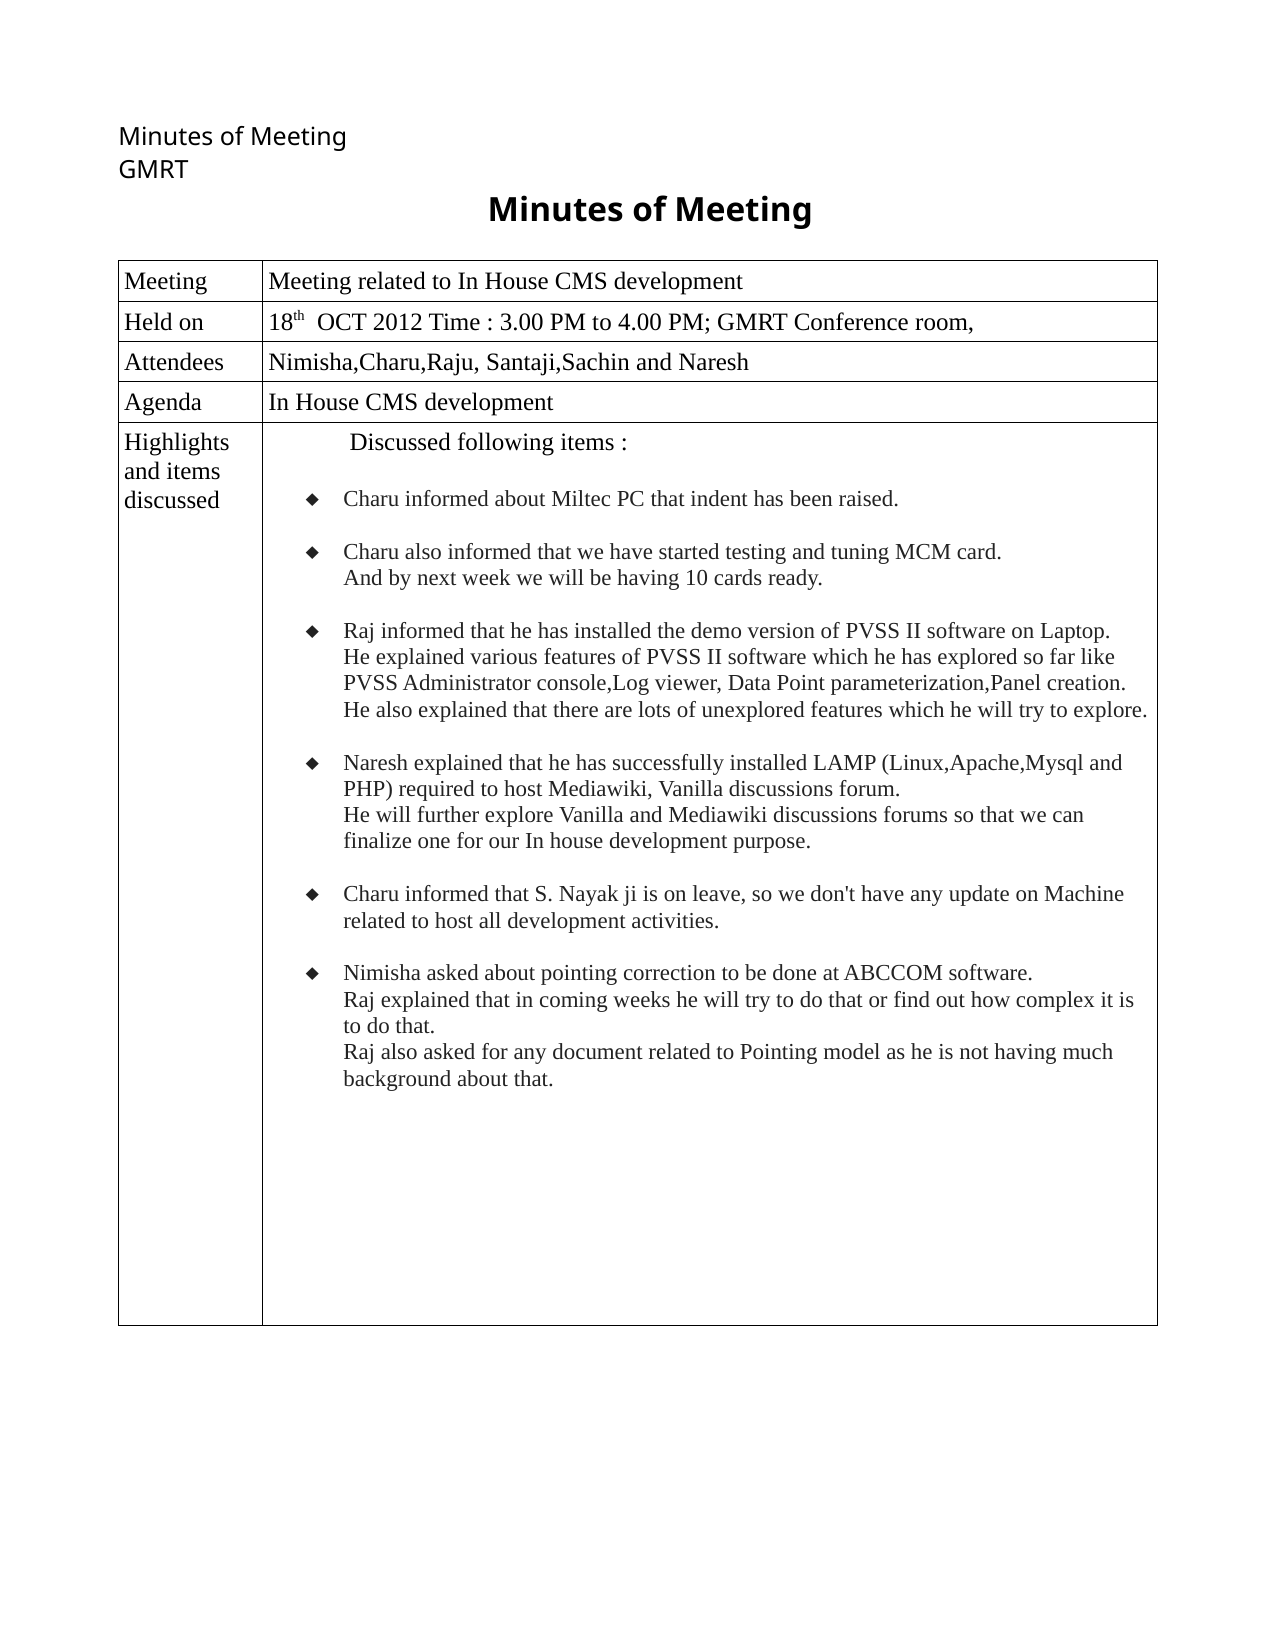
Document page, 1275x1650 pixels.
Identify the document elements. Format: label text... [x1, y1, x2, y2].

text Minutes of Meeting [118, 186, 1157, 232]
table_cell Attendees [119, 342, 262, 381]
table_header Meeting [119, 261, 262, 301]
table_cell Discussed following items : Charu informed about Miltec PC that indent has been raised. Charu also informed that we have started testing and tuning MCM card. And by next week we will be having 10 cards ready. Raj informed that he has installed the demo version of PVSS II software on Laptop. He explained various features of PVSS II software which he has explored so far like PVSS Administrator console,Log viewer, Data Point parameterization,Panel creation. He also explained that there are lots of unexplored features which he will try to explore. Naresh explained that he has successfully installed LAMP (Linux,Apache,Mysql and PHP) required to host Mediawiki, Vanilla discussions forum. He will further explore Vanilla and Mediawiki discussions forums so that we can finalize one for our In house development purpose. Charu informed that S. Nayak ji is on leave, so we don't have any update on Machine related to host all development activities. Nimisha asked about pointing correction to be done at ABCCOM software. Raj explained that in coming weeks he will try to do that or find out how complex it is to do that. Raj also asked for any document related to Pointing model as he is not having much background about that. [263, 423, 1157, 1325]
table_cell Highlights and items discussed [119, 423, 262, 1325]
table_cell In House CMS development [263, 382, 1157, 422]
table_cell Held on [119, 302, 262, 341]
table_cell Nimisha,Charu,Raju, Santaji,Sachin and Naresh [263, 342, 1157, 381]
text Minutes of Meeting [118, 118, 1157, 152]
table_cell Agenda [119, 382, 262, 422]
table_cell 18th OCT 2012 Time : 3.00 PM to 4.00 PM; GMRT Conference room, [263, 302, 1157, 341]
text GMRT [118, 152, 1157, 186]
table_header Meeting related to In House CMS development [263, 261, 1157, 301]
